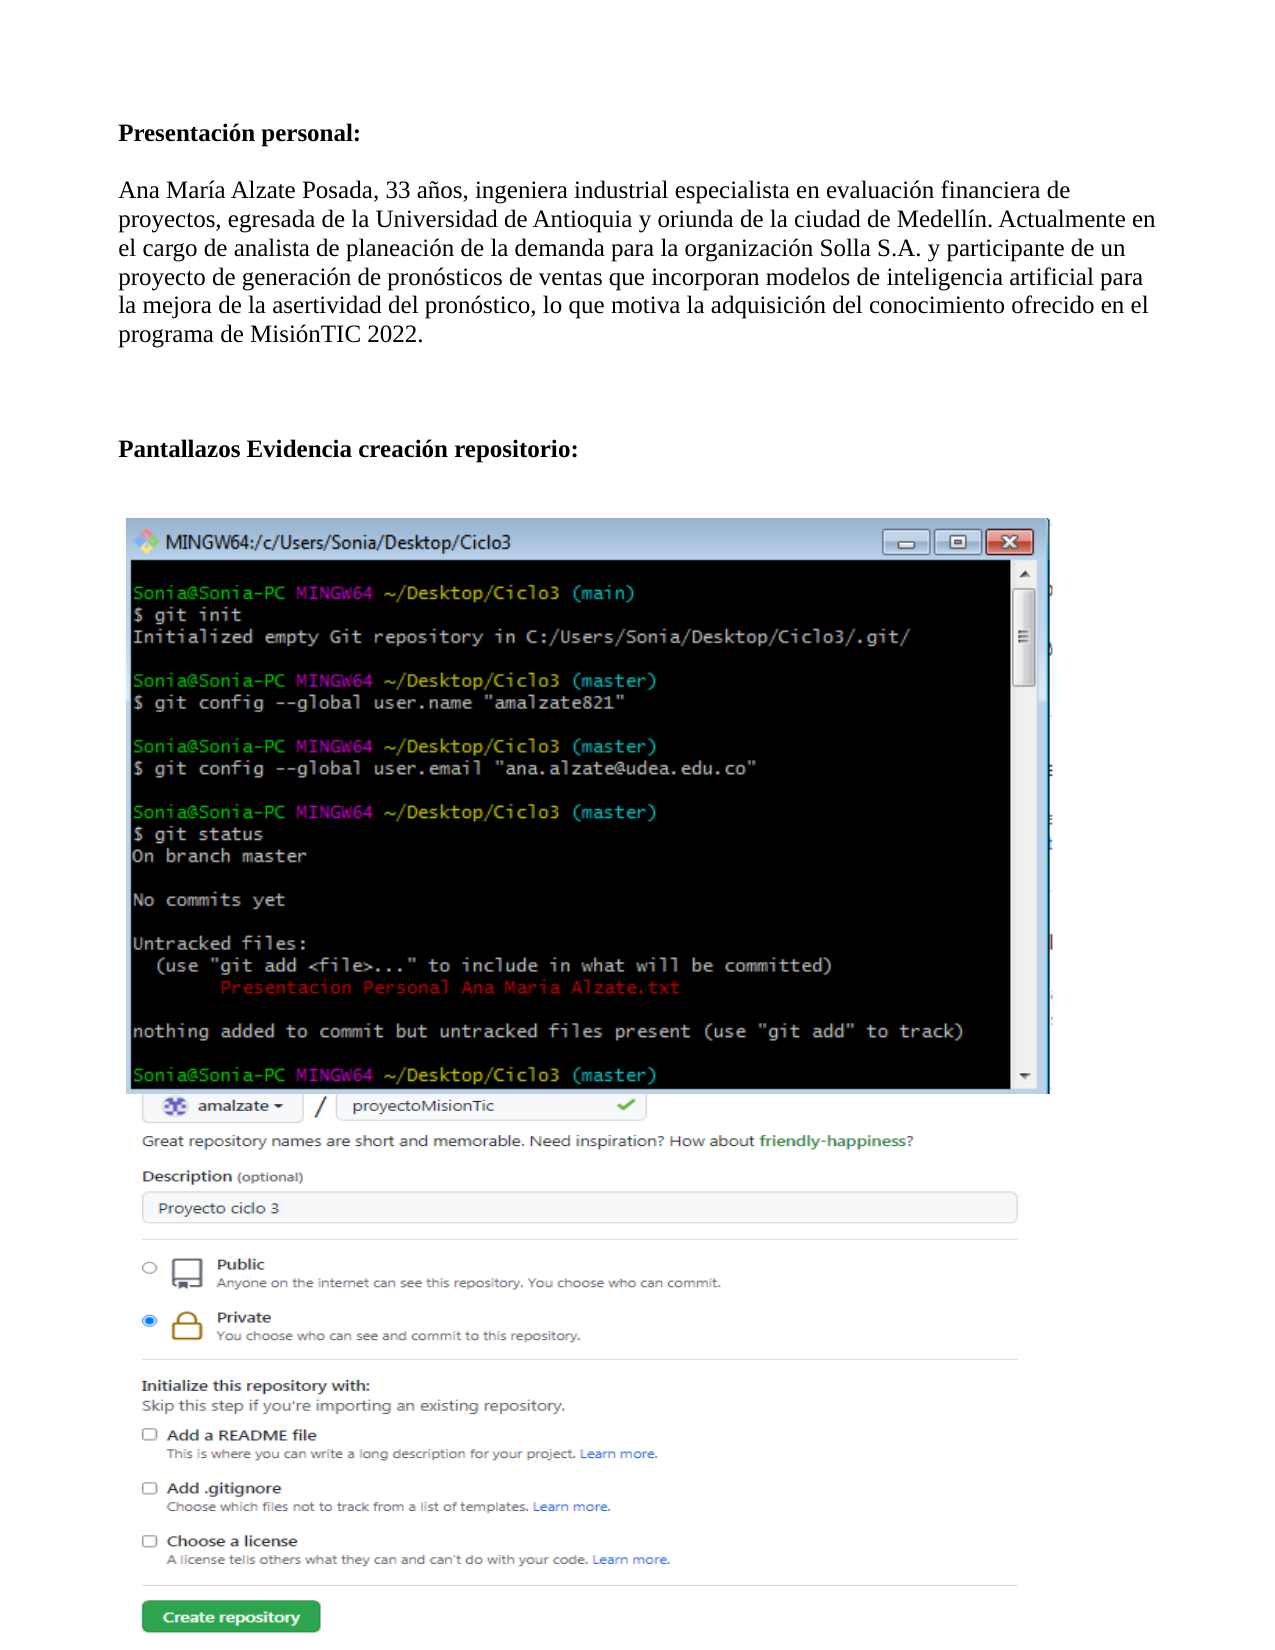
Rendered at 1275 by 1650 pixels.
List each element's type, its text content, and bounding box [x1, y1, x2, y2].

text Ana María Alzate Posada, 33 años, ingeniera industrial especialista en evaluación financiera de proyectos, egresada de la Universidad de Antioquia y oriunda de la ciudad de Medellín. Actualmente en el cargo de analista de planeación de la demanda para la organización Solla S.A. y participante de un proyecto de generación de pronósticos de ventas que incorporan modelos de inteligencia artificial para la mejora de la asertividad del pronóstico, lo que motiva la adquisición del conocimiento ofrecido en el programa de MisiónTIC 2022. [118, 176, 1157, 348]
text Pantallazos Evidencia creación repositorio: [118, 434, 1157, 463]
picture [125, 518, 1054, 1650]
text Presentación personal: [118, 118, 1157, 147]
